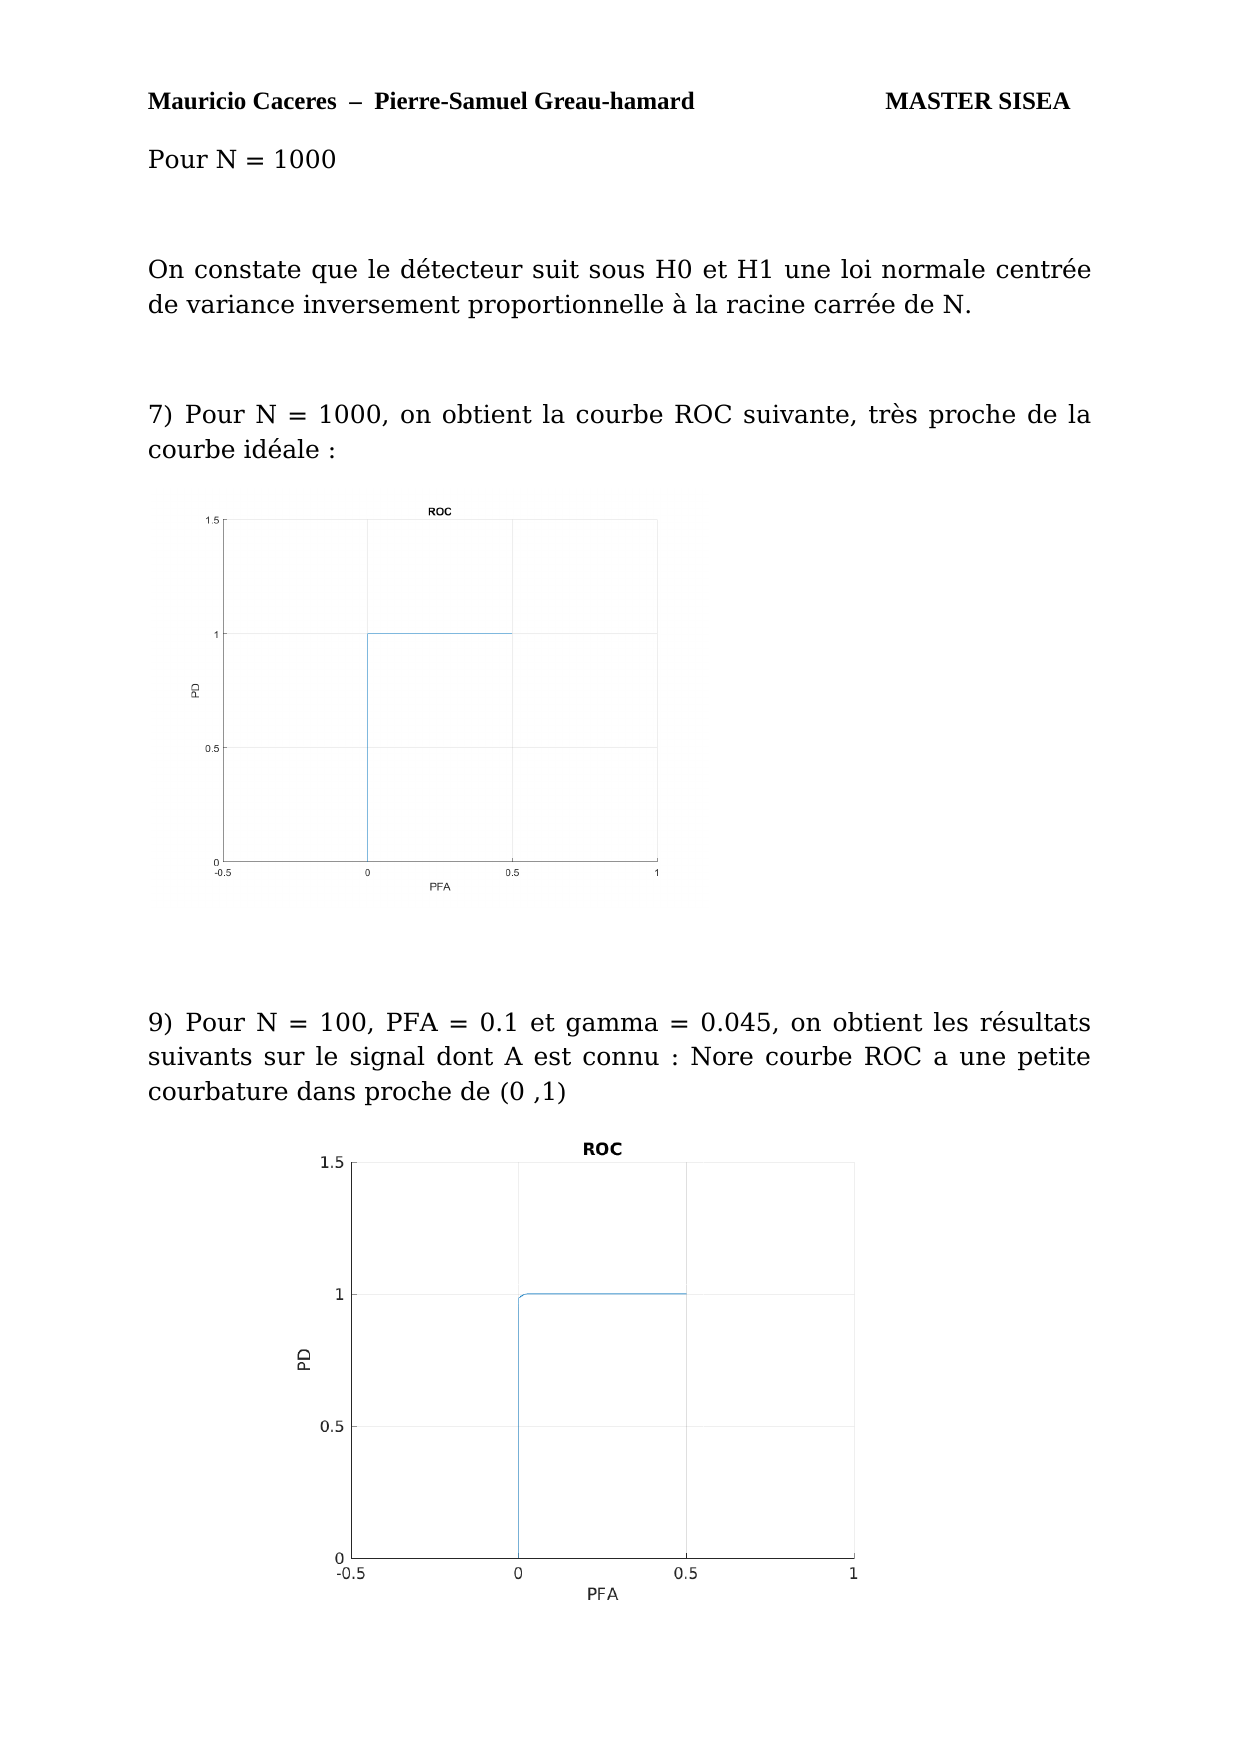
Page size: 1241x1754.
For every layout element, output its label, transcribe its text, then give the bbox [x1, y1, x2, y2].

picture [150, 488, 710, 908]
text 7) Pour N = 1000, on obtient la courbe ROC suivante, très proche de la courbe idéale : [148, 399, 1093, 463]
text Pour N = 1000 [148, 143, 1093, 173]
text 9) Pour N = 100, PFA = 0.1 et gamma = 0.045, on obtient les résultats suivants sur le signal dont A est connu : Nore courbe ROC a une petite courbature dans proche de (0 ,1) [148, 1006, 1093, 1105]
text On constate que le détecteur suit sous H0 et H1 une loi normale centrée de variance inversement proportionnelle à la racine carrée de N. [148, 254, 1093, 318]
picture [266, 1125, 915, 1611]
